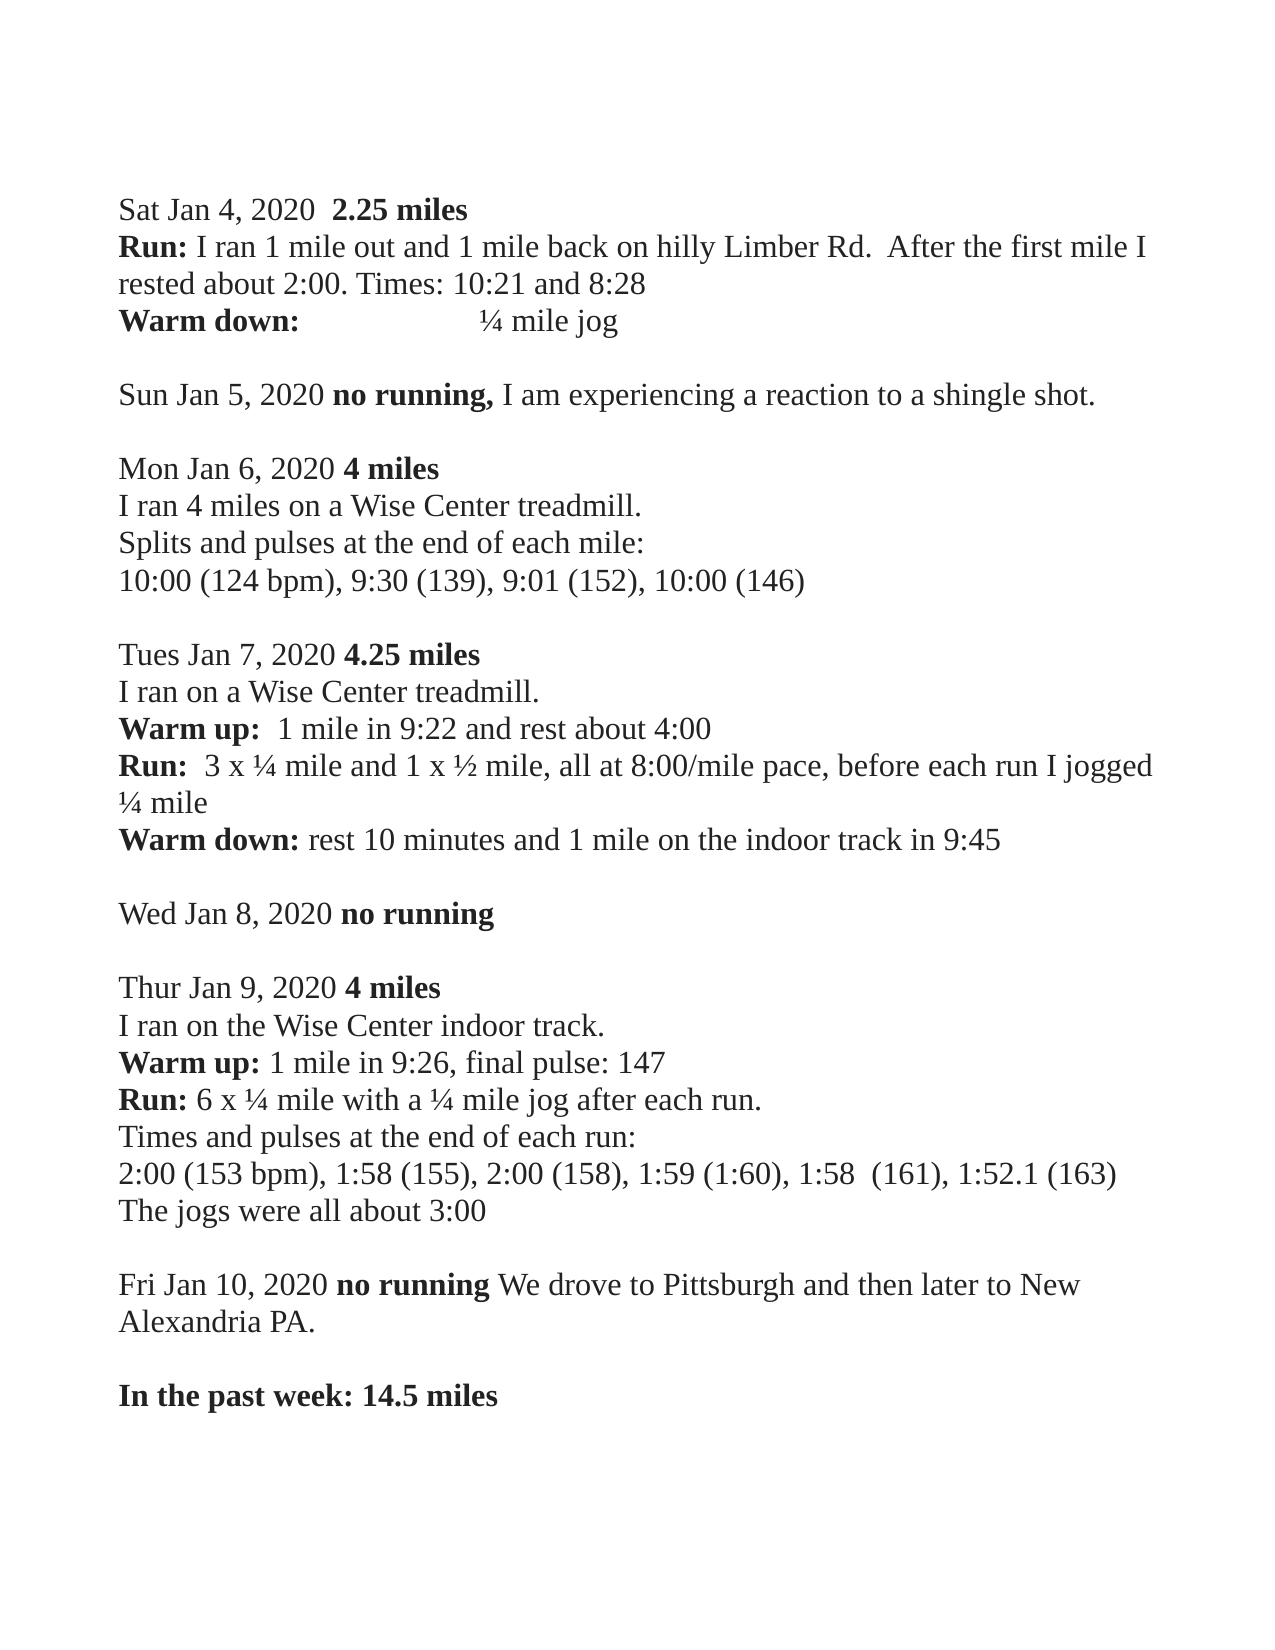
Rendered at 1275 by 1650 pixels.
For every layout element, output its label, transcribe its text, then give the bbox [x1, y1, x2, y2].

text Sat Jan 4, 2020 2.25 miles [118, 190, 1161, 227]
text Splits and pulses at the end of each mile: [118, 524, 1161, 561]
text Warm up: 1 mile in 9:22 and rest about 4:00 [118, 709, 1161, 746]
text Warm down: rest 10 minutes and 1 mile on the indoor track in 9:45 [118, 820, 1161, 857]
text Run: 3 x ¼ mile and 1 x ½ mile, all at 8:00/mile pace, before each run I jogged ¼ mile [118, 746, 1161, 820]
text Times and pulses at the end of each run: [118, 1117, 1161, 1154]
text Wed Jan 8, 2020 no running [118, 894, 1161, 932]
text I ran 4 miles on a Wise Center treadmill. [118, 487, 1161, 524]
text The jogs were all about 3:00 [118, 1191, 1161, 1228]
text Mon Jan 6, 2020 4 miles [118, 449, 1161, 487]
text Thur Jan 9, 2020 4 miles [118, 969, 1161, 1006]
text Tues Jan 7, 2020 4.25 miles [118, 635, 1161, 672]
text Warm down: ¼ mile jog [118, 301, 1161, 338]
text Fri Jan 10, 2020 no running We drove to Pittsburgh and then later to New Alexandria PA. [118, 1265, 1161, 1339]
text Run: I ran 1 mile out and 1 mile back on hilly Limber Rd. After the first mile I rested about 2:00. Times: 10:21 and 8:28 [118, 227, 1161, 301]
text I ran on a Wise Center treadmill. [118, 672, 1161, 709]
text Sun Jan 5, 2020 no running, I am experiencing a reaction to a shingle shot. [118, 375, 1161, 412]
text 2:00 (153 bpm), 1:58 (155), 2:00 (158), 1:59 (1:60), 1:58 (161), 1:52.1 (163) [118, 1154, 1161, 1191]
text In the past week: 14.5 miles [118, 1377, 1161, 1414]
text I ran on the Wise Center indoor track. [118, 1006, 1161, 1043]
text 10:00 (124 bpm), 9:30 (139), 9:01 (152), 10:00 (146) [118, 561, 1161, 598]
text Warm up: 1 mile in 9:26, final pulse: 147 [118, 1043, 1161, 1080]
text Run: 6 x ¼ mile with a ¼ mile jog after each run. [118, 1080, 1161, 1117]
